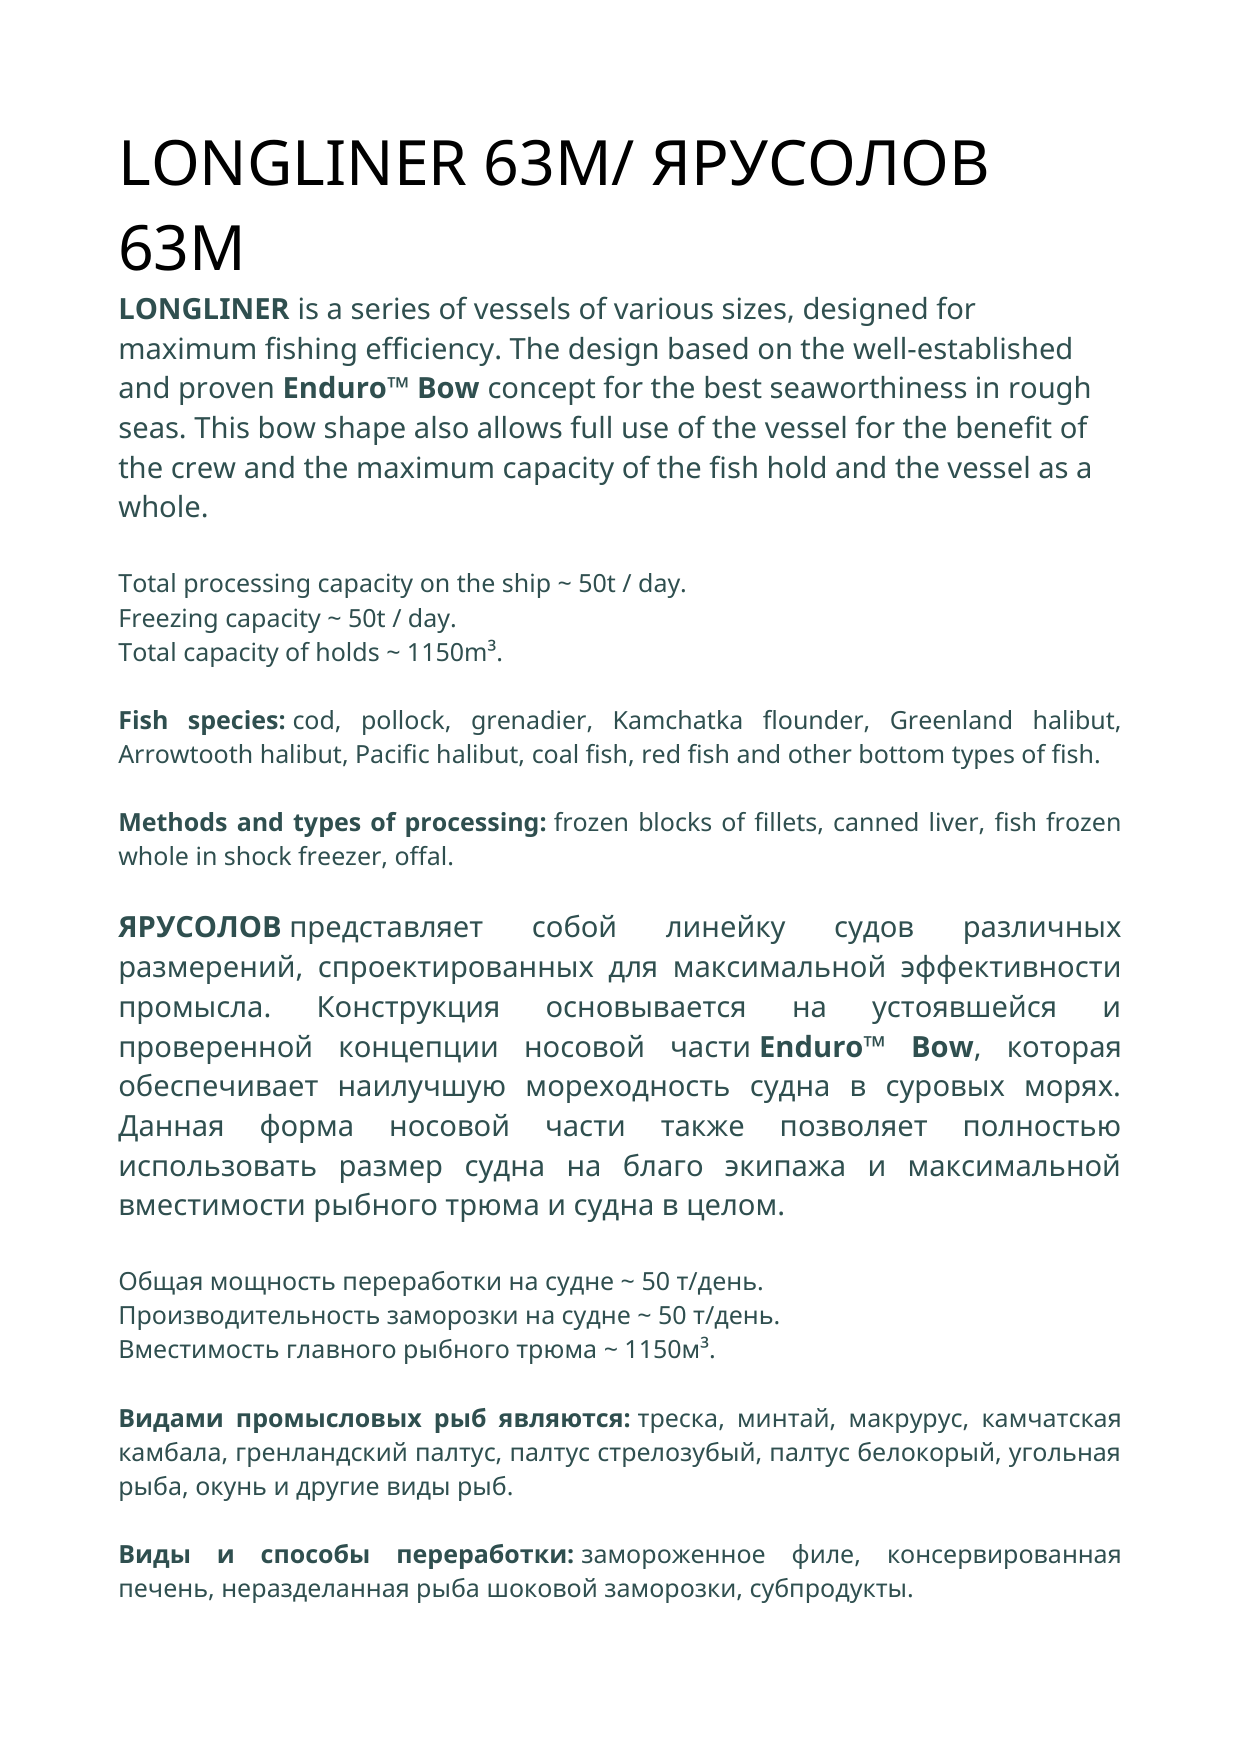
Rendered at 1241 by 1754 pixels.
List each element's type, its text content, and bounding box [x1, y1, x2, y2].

text Виды и способы переработки: замороженное филе, консервированная печень, неразделанная рыба шоковой заморозки, субпродукты. [118, 1536, 1122, 1604]
text Общая мощность переработки на судне ~ 50 т/день. [118, 1264, 1122, 1298]
text Fish species: cod, pollock, grenadier, Kamchatka flounder, Greenland halibut, Arrowtooth halibut, Pacific halibut, coal fish, red fish and other bottom types of fish. [118, 702, 1122, 771]
text Methods and types of processing: frozen blocks of fillets, canned liver, fish frozen whole in shock freezer, offal. [118, 804, 1122, 873]
text LONGLINER is a series of vessels of various sizes, designed for maximum fishing efficiency. The design based on the well-established and proven Enduro™ Bow concept for the best seaworthiness in rough seas. This bow shape also allows full use of the vessel for the benefit of the crew and the maximum capacity of the fish hold and the vessel as a whole. [118, 288, 1122, 526]
text Freezing capacity ~ 50t / day. [118, 600, 1122, 634]
text Total processing capacity on the ship ~ 50t / day. [118, 566, 1122, 600]
text Производительность заморозки на судне ~ 50 т/день. [118, 1298, 1122, 1332]
text ЯРУСОЛОВ представляет собой линейку судов различных размерений, спроектированных для максимальной эффективности промысла. Конструкция основывается на устоявшейся и проверенной концепции носовой части Enduro™ Bow, которая обеспечивает наилучшую мореходность судна в суровых морях. Данная форма носовой части также позволяет полностью использовать размер судна на благо экипажа и максимальной вместимости рыбного трюма и судна в целом. [118, 907, 1122, 1224]
text Видами промысловых рыб являются: треска, минтай, макрурус, камчатская камбала, гренландский палтус, палтус стрелозубый, палтус белокорый, угольная рыба, окунь и другие виды рыб. [118, 1400, 1122, 1502]
text Total capacity of holds ~ 1150m³. [118, 634, 1122, 668]
text LONGLINER 63M/ ЯРУСОЛОВ 63М [118, 118, 1122, 288]
text Вместимость главного рыбного трюма ~ 1150м³. [118, 1332, 1122, 1366]
